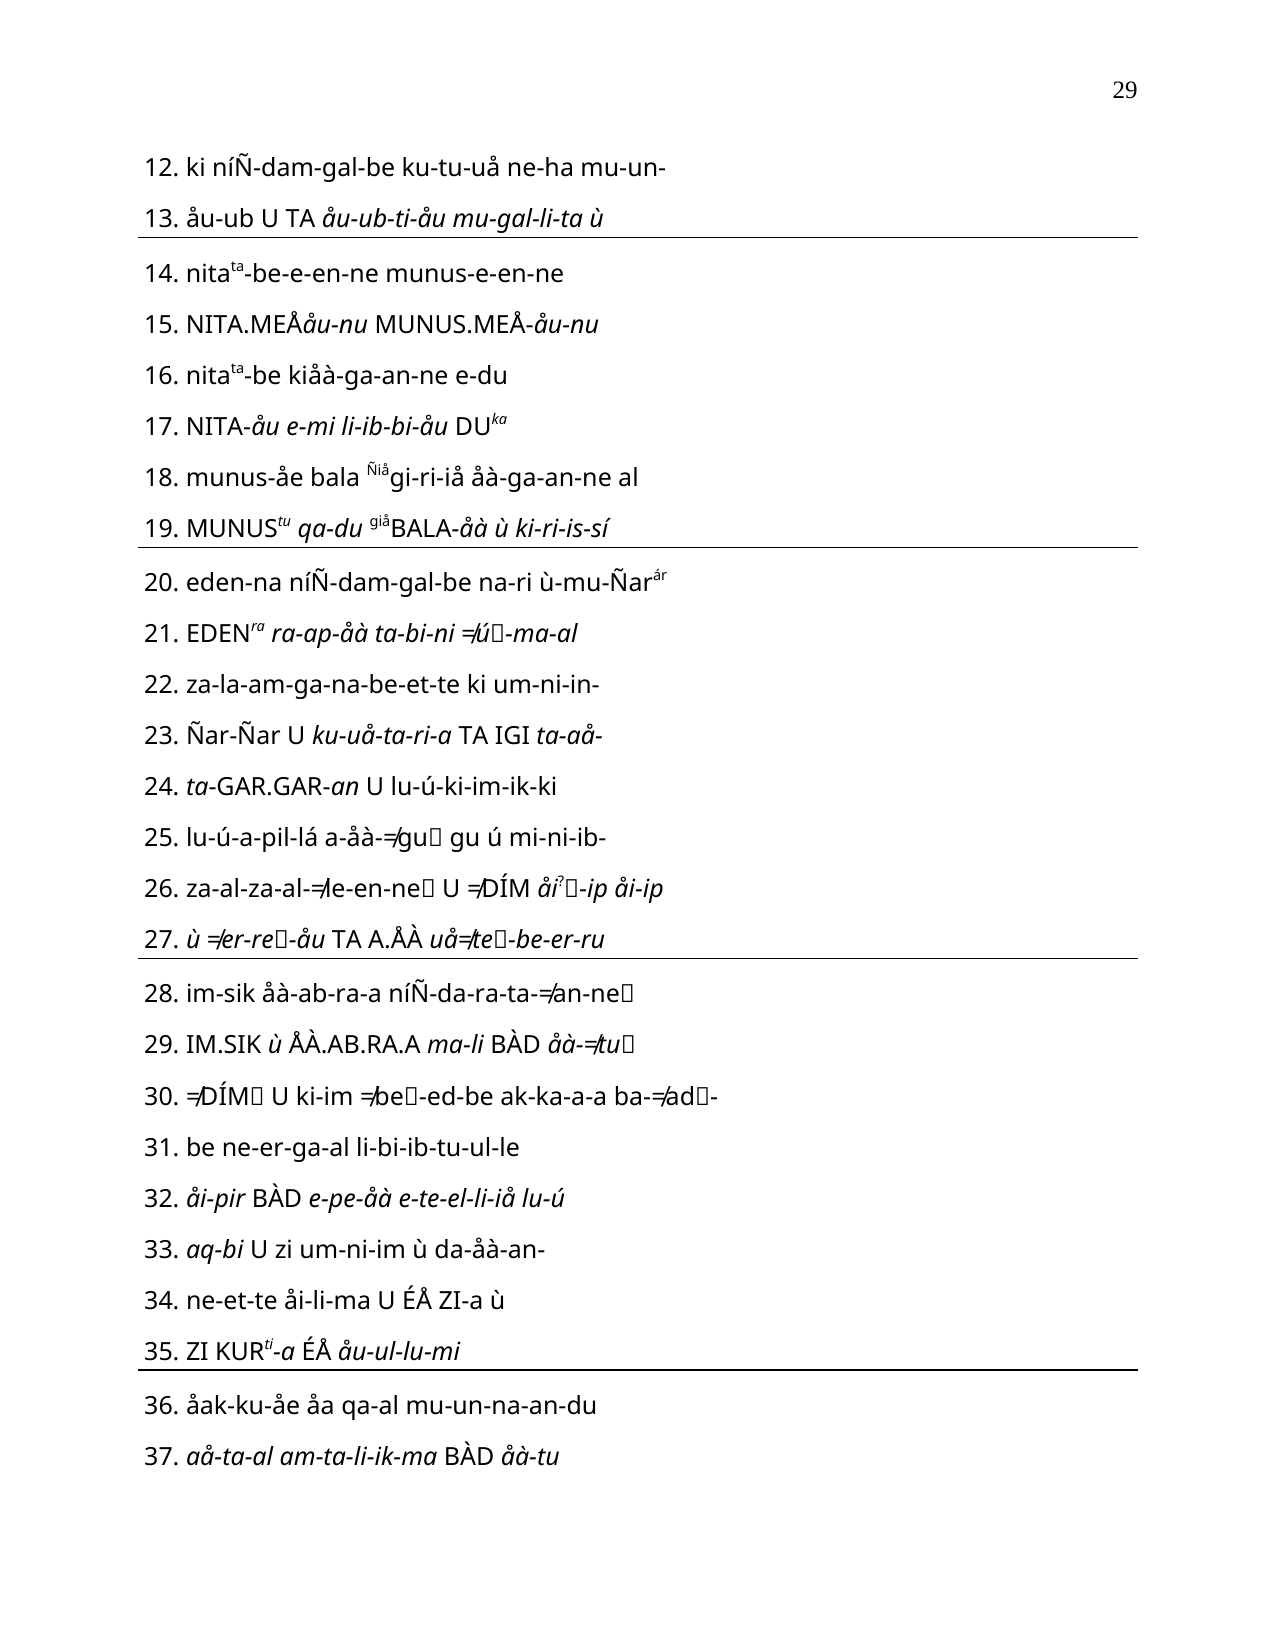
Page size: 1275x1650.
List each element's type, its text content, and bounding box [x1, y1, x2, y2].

text 17. NITA-åu e-mi li-ib-bi-åu DUka [137, 408, 1138, 442]
text 16. nitata-be ki­åà-ga-an-ne e-du [137, 357, 1138, 391]
text 33. aq-bi U zi um-ni-im ù da-åà-an- [137, 1231, 1138, 1265]
text 12. ki níÑ-dam-gal-be ku-tu-uå ne-ha mu-un- [137, 150, 1138, 184]
text 23. Ñar-Ñar U ku-uå-ta-ri-a TA IGI ta-aå- [137, 718, 1138, 752]
text 18. munus-åe bala Ñiågi-ri-iå åà-ga-an-ne al [137, 459, 1138, 493]
text 13. åu-ub U TA åu-ub-ti-åu mu-gal-li-ta ù [137, 201, 1138, 238]
text 15. NITA.MEÅ­åu-nu MUNUS.MEÅ-åu-nu [137, 306, 1138, 340]
text 37. aå-ta-al am-ta-li-ik-ma BÀD åà-tu [137, 1438, 1138, 1473]
text 26. za-al-za-al-≠le-en-ne U ≠DÍM åi?-ip åi-ip [137, 871, 1138, 905]
text 35. ZI KURti-a ÉÅ åu-ul-lu-mi [137, 1333, 1138, 1371]
text 21. EDENra ra-ap-åà ta-bi-ni ≠ú-ma-al [137, 616, 1138, 650]
text 30. ≠DÍM U ki-im ≠be-ed-be ak-ka-a-a ba-≠ad- [137, 1078, 1138, 1112]
text 19. MUNUStu qa-du giåBALA-åà ù ki-ri-is-sí [137, 510, 1138, 548]
text 28. im-sik åà-ab-ra-a níÑ-da-ra-ta-≠an-ne [137, 976, 1138, 1010]
text 32. åi-pir BÀD e-pe-åà e-te-el-li-iå lu-ú [137, 1180, 1138, 1214]
text 20. eden-na níÑ-dam-gal-be na-ri ù-mu-Ñarár [137, 564, 1138, 599]
text 22. za-la-am-ga-na-be-et-te ki um-ni-in- [137, 667, 1138, 701]
text 14. nitata-be-e-en-ne munus-e-en-ne [137, 255, 1138, 289]
text 34. ne-et-te åi-li-ma U ÉÅ ZI-a ù [137, 1282, 1138, 1316]
text 27. ù ≠er-re-åu TA A.ÅÀ uå­≠te-be-er-ru [137, 922, 1138, 959]
text 25. lu-ú-a-pil-lá a-åà-≠gu gu ú mi-ni-ib- [137, 820, 1138, 854]
text 24. ta-GAR.GAR-an U lu-ú-ki-im-ik-ki [137, 769, 1138, 803]
text ­­­­ 36. åak-ku-åe åa qa-al mu-un-na-an-du [137, 1387, 1138, 1422]
text 29. IM.SIK ù ÅÀ.AB.RA.A ma-li BÀD åà-≠tu [137, 1027, 1138, 1061]
text 31. be ne-er-ga-al li-bi-ib-tu-ul-le [137, 1129, 1138, 1163]
